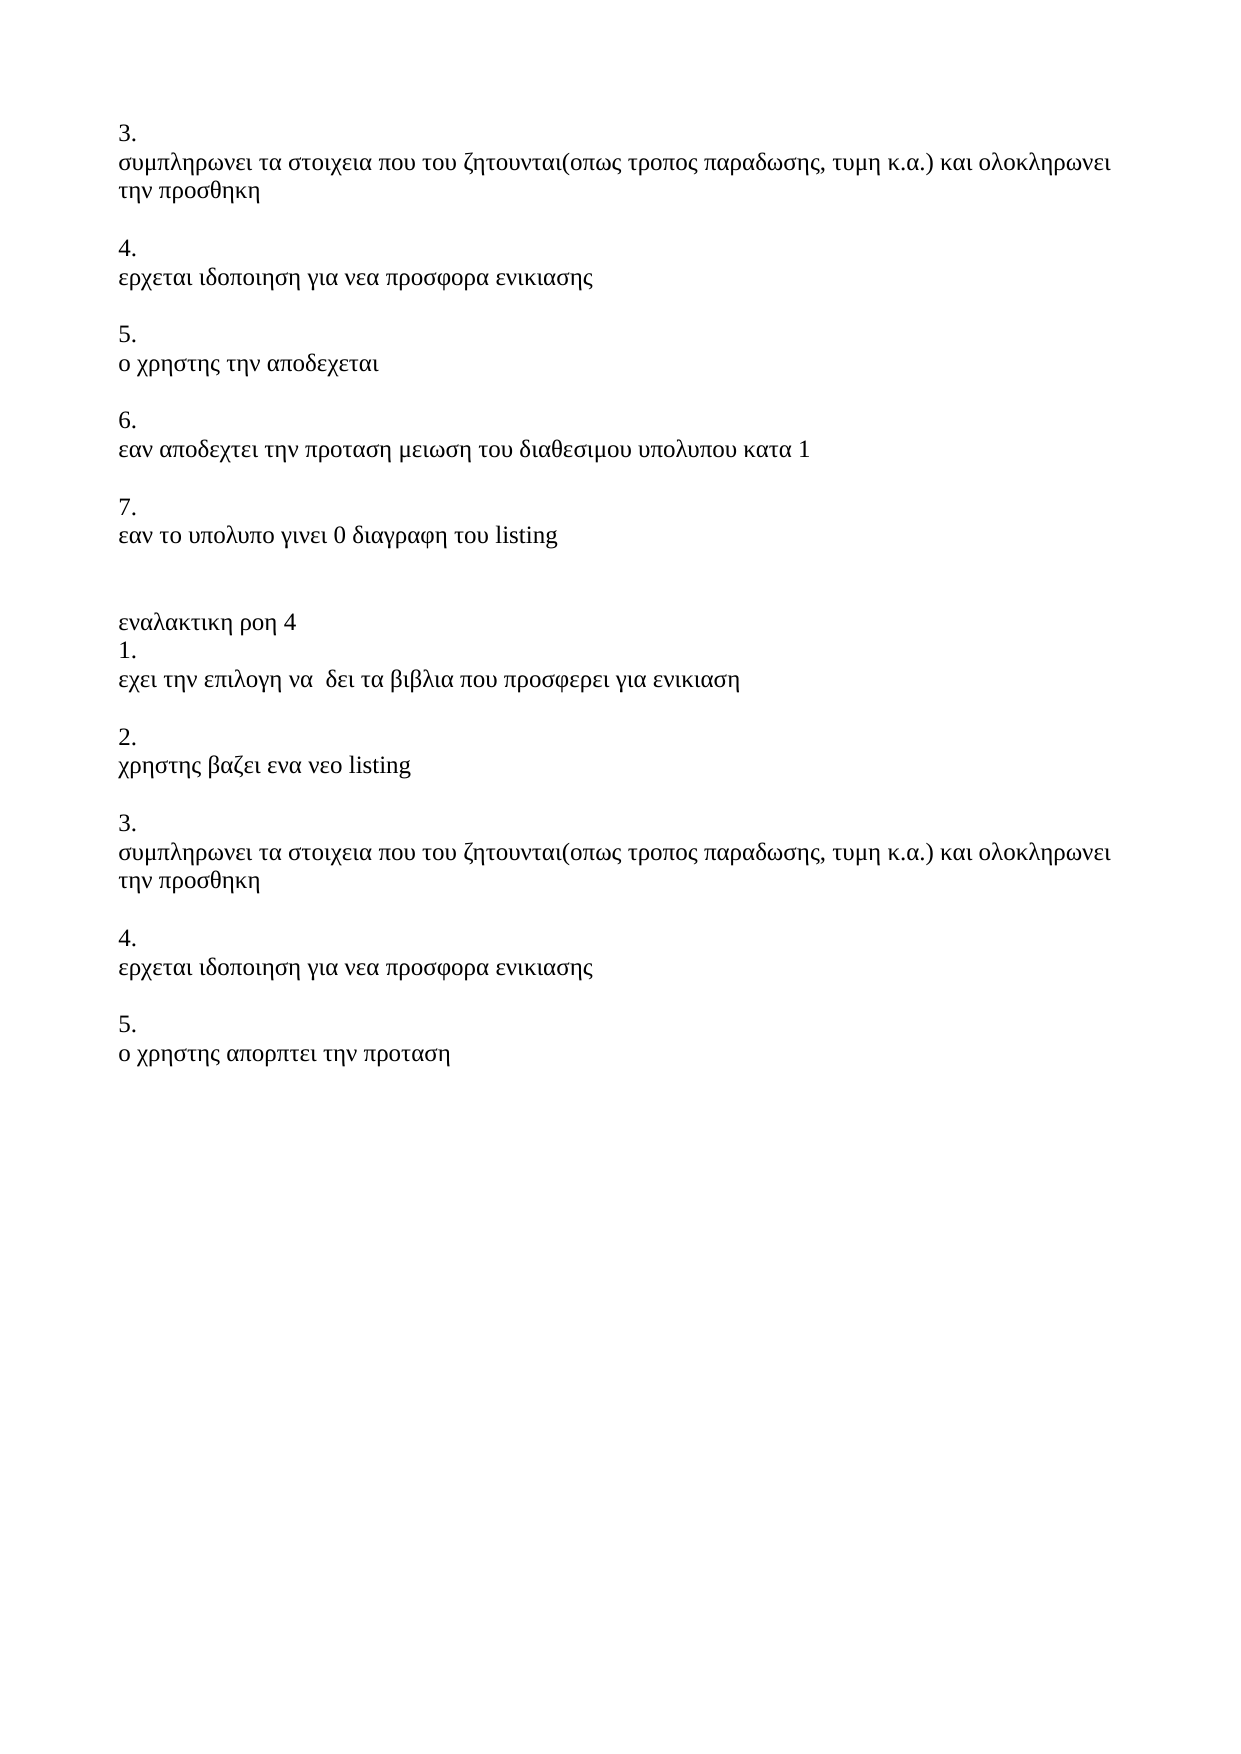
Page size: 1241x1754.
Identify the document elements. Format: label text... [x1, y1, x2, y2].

text ερχεται ιδοποιηση για νεα προσφορα ενικιασης [118, 952, 1122, 981]
text ερχεται ιδοποιηση για νεα προσφορα ενικιασης [118, 262, 1122, 291]
text 6. [118, 406, 1122, 434]
text ο χρηστης την αποδεχεται [118, 348, 1122, 377]
text 2. [118, 722, 1122, 751]
text 4. [118, 233, 1122, 262]
text 4. [118, 923, 1122, 952]
text συμπληρωνει τα στοιχεια που του ζητουνται(οπως τροπος παραδωσης, τυμη κ.α.) και ολοκληρωνει την προσθηκη [118, 837, 1122, 894]
text εναλακτικη ροη 4 [118, 607, 1122, 636]
text εαν αποδεχτει την προταση μειωση του διαθεσιμου υπολυπου κατα 1 [118, 434, 1122, 463]
text συμπληρωνει τα στοιχεια που του ζητουνται(οπως τροπος παραδωσης, τυμη κ.α.) και ολοκληρωνει την προσθηκη [118, 147, 1122, 204]
text 7. [118, 492, 1122, 521]
text 5. [118, 1009, 1122, 1038]
text εχει την επιλογη να δει τα βιβλια που προσφερει για ενικιαση [118, 664, 1122, 693]
text 3. [118, 118, 1122, 147]
text 1. [118, 636, 1122, 664]
text ο χρηστης απορπτει την προταση [118, 1038, 1122, 1067]
text 3. [118, 808, 1122, 837]
text 5. [118, 319, 1122, 348]
text εαν το υπολυπο γινει 0 διαγραφη του listing [118, 521, 1122, 549]
text χρηστης βαζει ενα νεο listing [118, 751, 1122, 779]
